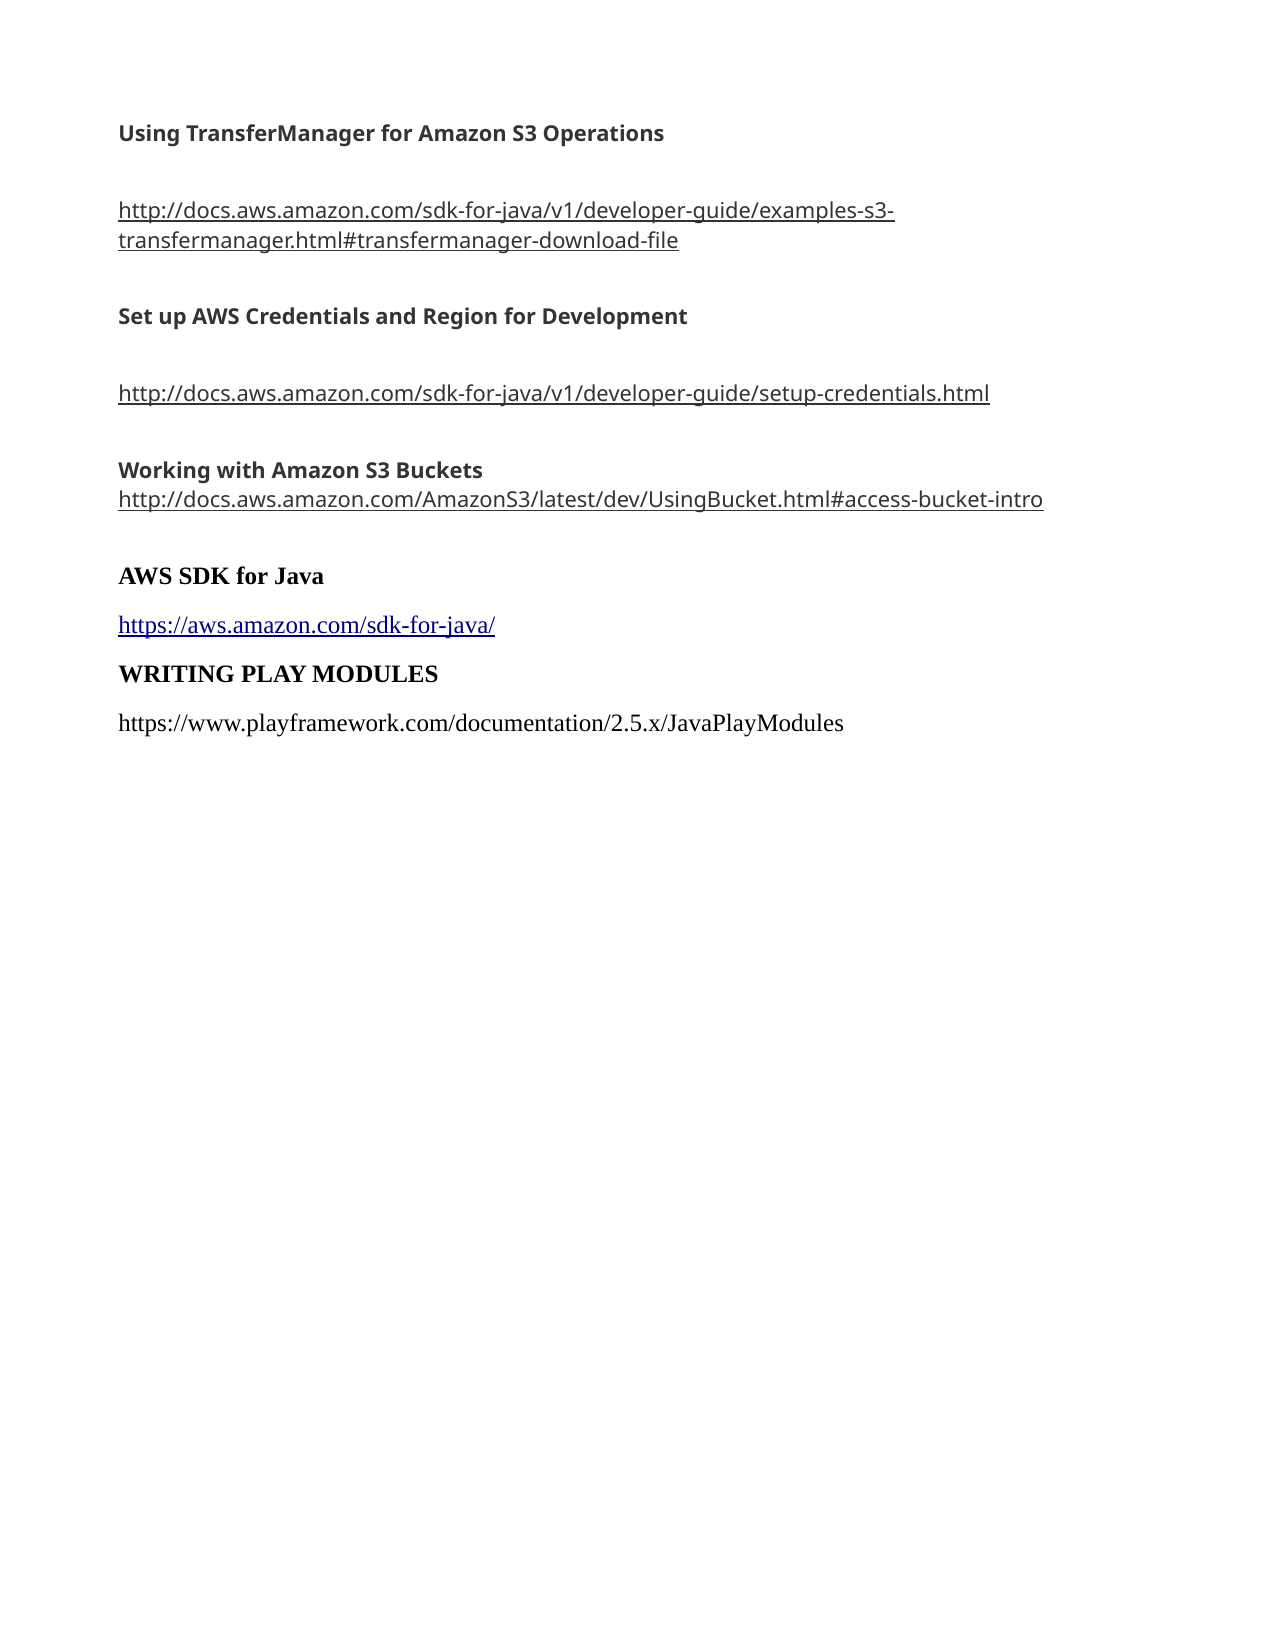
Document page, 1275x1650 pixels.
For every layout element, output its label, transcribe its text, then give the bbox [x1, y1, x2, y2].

text https://www.playframework.com/documentation/2.5.x/JavaPlayModules [118, 708, 1157, 737]
subtitle Set up AWS Credentials and Region for Development [118, 301, 1157, 331]
text http://docs.aws.amazon.com/sdk-for-java/v1/developer-guide/examples-s3-transfermanager.html#transfermanager-download-file [118, 195, 1157, 254]
text AWS SDK for Java [118, 561, 1157, 590]
text http://docs.aws.amazon.com/sdk-for-java/v1/developer-guide/setup-credentials.html [118, 378, 1157, 408]
text https://aws.amazon.com/sdk-for-java/ [118, 610, 1157, 639]
subtitle Working with Amazon S3 Buckets http://docs.aws.amazon.com/AmazonS3/latest/dev/UsingBucket.html#access-bucket-intro [118, 454, 1157, 514]
text WRITING PLAY MODULES [118, 659, 1157, 688]
subtitle Using TransferManager for Amazon S3 Operations [118, 118, 1157, 148]
